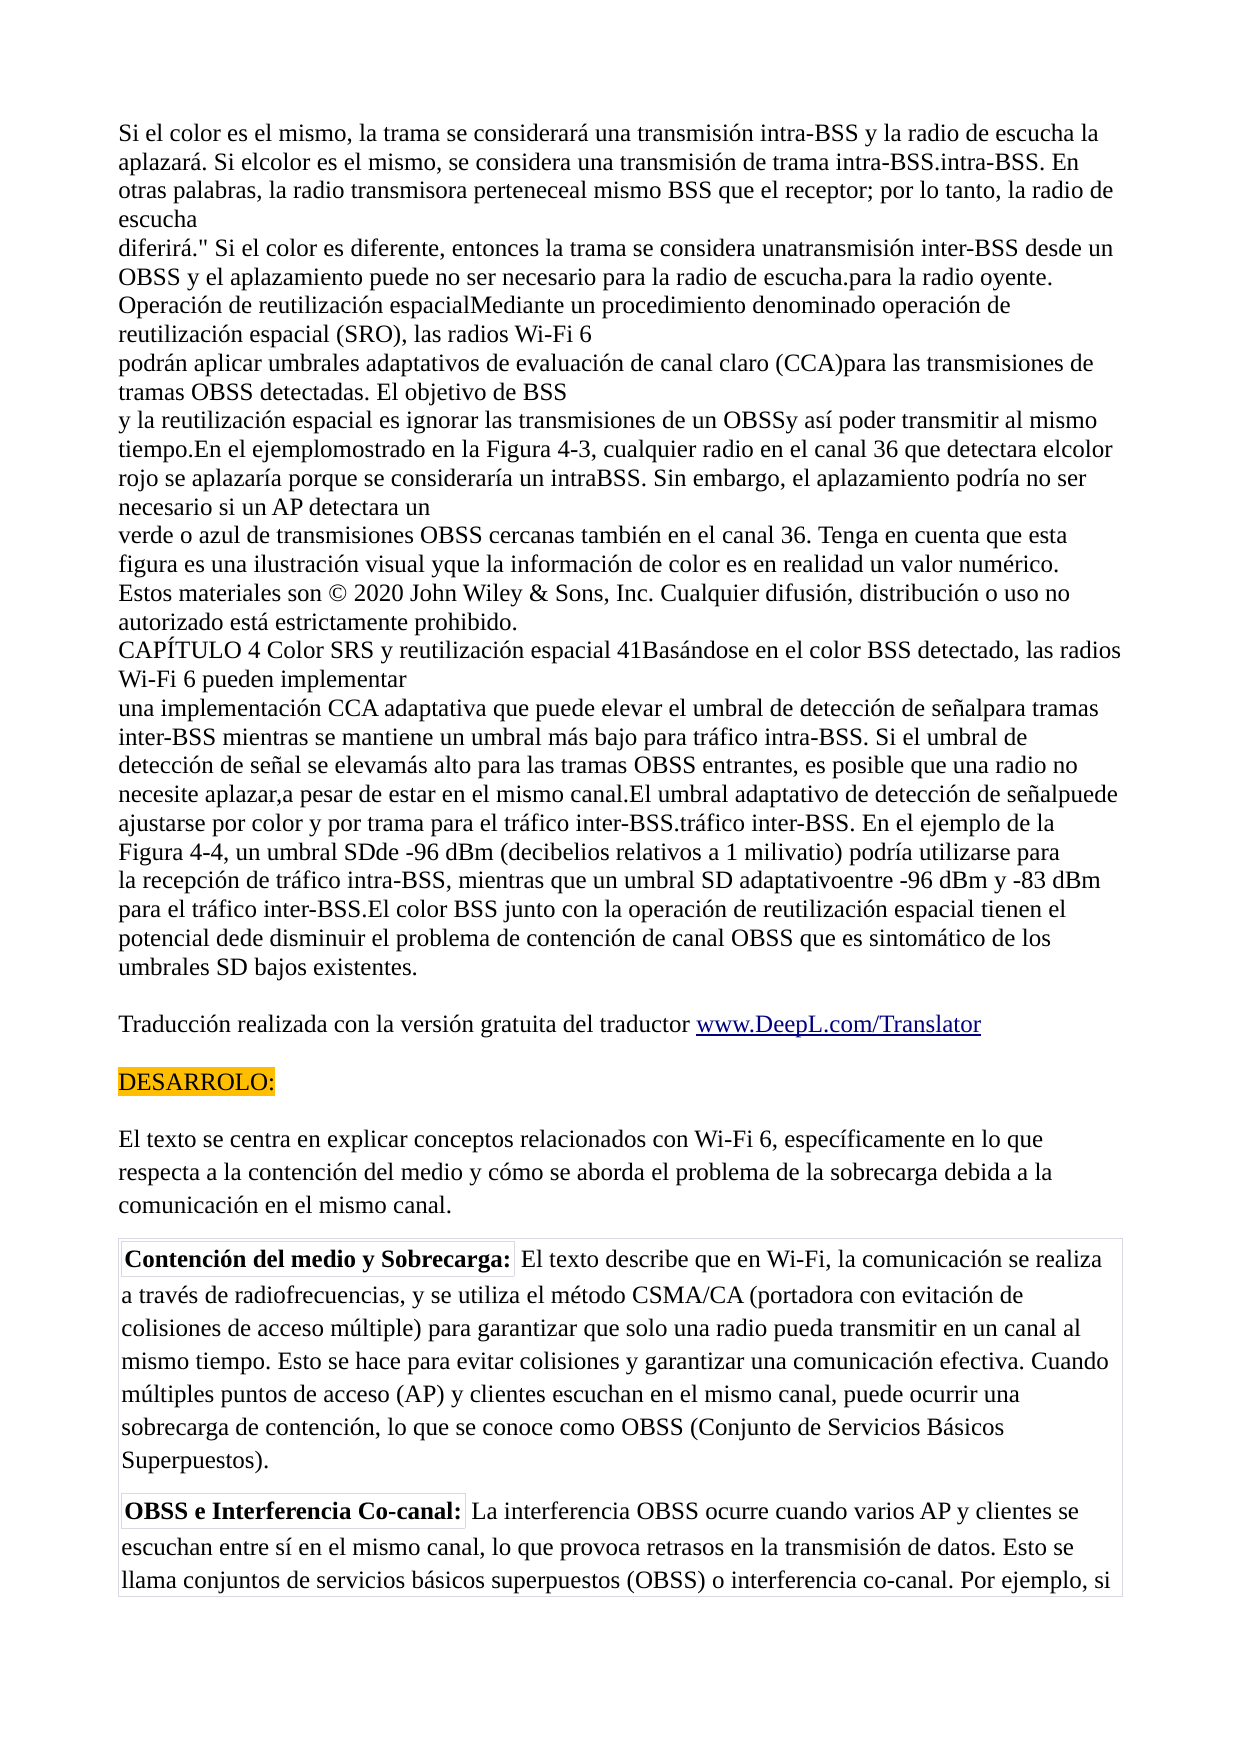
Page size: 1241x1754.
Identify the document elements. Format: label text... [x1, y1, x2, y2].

text El texto se centra en explicar conceptos relacionados con Wi-Fi 6, específicamente en lo que respecta a la contención del medio y cómo se aborda el problema de la sobrecarga debida a la comunicación en el mismo canal. [118, 1124, 1122, 1219]
text Estos materiales son © 2020 John Wiley & Sons, Inc. Cualquier difusión, distribución o uso no autorizado está estrictamente prohibido. [118, 578, 1122, 636]
text DESARROLO: [118, 1067, 1122, 1096]
text una implementación CCA adaptativa que puede elevar el umbral de detección de señalpara tramas inter-BSS mientras se mantiene un umbral más bajo para tráfico intra-BSS. Si el umbral de detección de señal se elevamás alto para las tramas OBSS entrantes, es posible que una radio no necesite aplazar,a pesar de estar en el mismo canal.El umbral adaptativo de detección de señalpuede ajustarse por color y por trama para el tráfico inter-BSS.tráfico inter-BSS. En el ejemplo de la Figura 4-4, un umbral SDde -96 dBm (decibelios relativos a 1 milivatio) podría utilizarse para [118, 693, 1122, 866]
text Si el color es el mismo, la trama se considerará una transmisión intra-BSS y la radio de escucha la aplazará. Si elcolor es el mismo, se considera una transmisión de trama intra-BSS.intra-BSS. En otras palabras, la radio transmisora perteneceal mismo BSS que el receptor; por lo tanto, la radio de escucha [118, 118, 1122, 233]
text OBSS e Interferencia Co-canal: La interferencia OBSS ocurre cuando varios AP y clientes se escuchan entre sí en el mismo canal, lo que provoca retrasos en la transmisión de datos. Esto se llama conjuntos de servicios básicos superpuestos (OBSS) o interferencia co-canal. Por ejemplo, si [119, 1490, 1122, 1596]
text verde o azul de transmisiones OBSS cercanas también en el canal 36. Tenga en cuenta que esta figura es una ilustración visual yque la información de color es en realidad un valor numérico. [118, 521, 1122, 578]
text Contención del medio y Sobrecarga: El texto describe que en Wi-Fi, la comunicación se realiza a través de radiofrecuencias, y se utiliza el método CSMA/CA (portadora con evitación de colisiones de acceso múltiple) para garantizar que solo una radio pueda transmitir en un canal al mismo tiempo. Esto se hace para evitar colisiones y garantizar una comunicación efectiva. Cuando múltiples puntos de acceso (AP) y clientes escuchan en el mismo canal, puede ocurrir una sobrecarga de contención, lo que se conoce como OBSS (Conjunto de Servicios Básicos Superpuestos). [119, 1239, 1122, 1474]
text la recepción de tráfico intra-BSS, mientras que un umbral SD adaptativoentre -96 dBm y -83 dBm para el tráfico inter-BSS.El color BSS junto con la operación de reutilización espacial tienen el potencial dede disminuir el problema de contención de canal OBSS que es sintomático de los umbrales SD bajos existentes. [118, 866, 1122, 981]
text diferirá." Si el color es diferente, entonces la trama se considera unatransmisión inter-BSS desde un OBSS y el aplazamiento puede no ser necesario para la radio de escucha.para la radio oyente. [118, 233, 1122, 291]
text y la reutilización espacial es ignorar las transmisiones de un OBSSy así poder transmitir al mismo tiempo.En el ejemplomostrado en la Figura 4-3, cualquier radio en el canal 36 que detectara elcolor rojo se aplazaría porque se consideraría un intraBSS. Sin embargo, el aplazamiento podría no ser necesario si un AP detectara un [118, 406, 1122, 521]
text Traducción realizada con la versión gratuita del traductor www.DeepL.com/Translator [118, 1009, 1122, 1038]
text CAPÍTULO 4 Color SRS y reutilización espacial 41Basándose en el color BSS detectado, las radios Wi-Fi 6 pueden implementar [118, 636, 1122, 693]
text Operación de reutilización espacialMediante un procedimiento denominado operación de reutilización espacial (SRO), las radios Wi-Fi 6 [118, 291, 1122, 348]
text podrán aplicar umbrales adaptativos de evaluación de canal claro (CCA)para las transmisiones de tramas OBSS detectadas. El objetivo de BSS [118, 348, 1122, 406]
